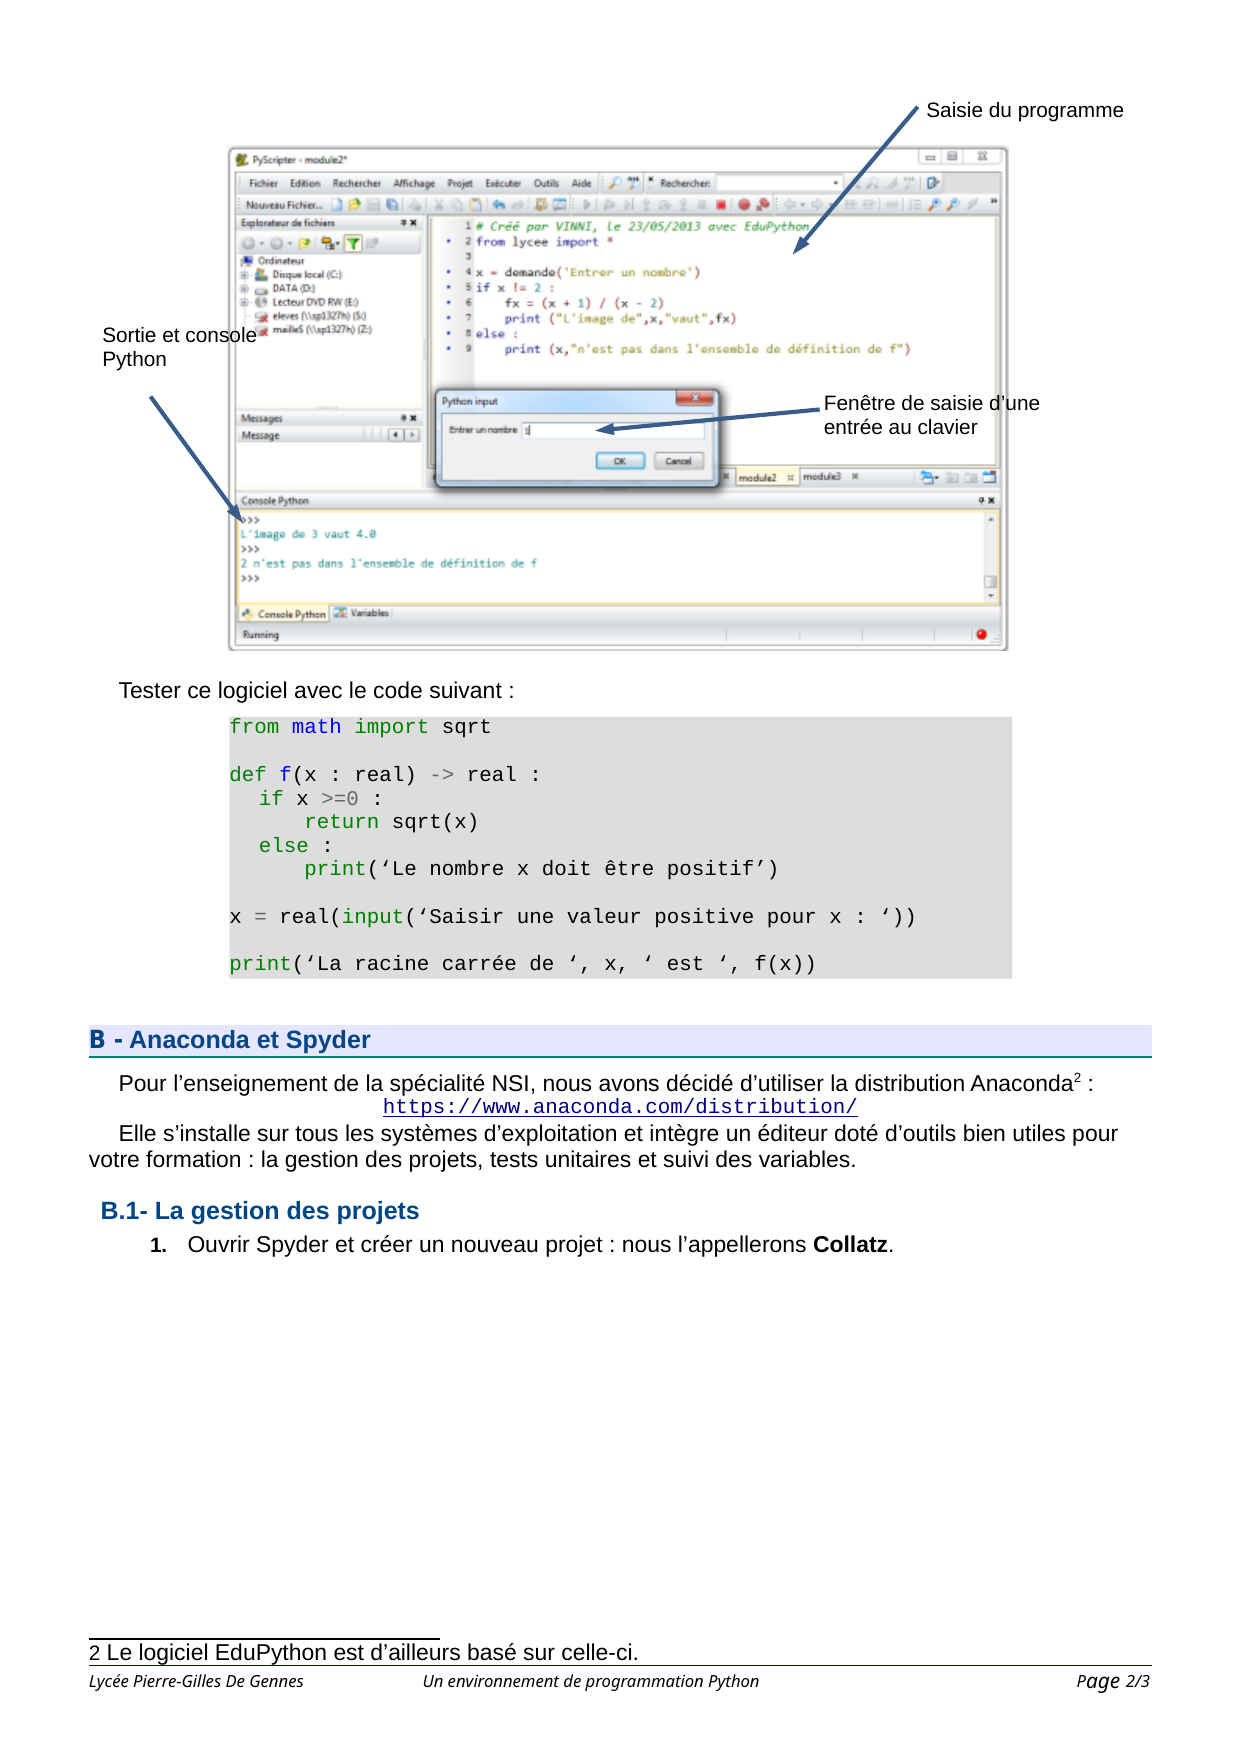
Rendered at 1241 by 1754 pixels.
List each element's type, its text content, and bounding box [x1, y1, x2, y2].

text https://www.anaconda.com/distribution/ [89, 1096, 1152, 1120]
text Pour l’enseignement de la spécialité NSI, nous avons décidé d’utiliser la distribution Anaconda : [89, 1070, 1152, 1096]
text Le logiciel EduPython est d’ailleurs basé sur celle-ci. [89, 1639, 1152, 1665]
text Tester ce logiciel avec le code suivant : [89, 677, 1152, 703]
text Elle s’installe sur tous les systèmes d’exploitation et intègre un éditeur doté d’outils bien utiles pour votre formation : la gestion des projets, tests unitaires et suivi des variables. [89, 1120, 1152, 1172]
picture [227, 145, 1009, 651]
list Ouvrir Spyder et créer un nouveau projet : nous l’appellerons Collatz. [150, 1231, 1152, 1257]
subtitle La gestion des projets [89, 1196, 1152, 1225]
subtitle Anaconda et Spyder [89, 1025, 1152, 1056]
